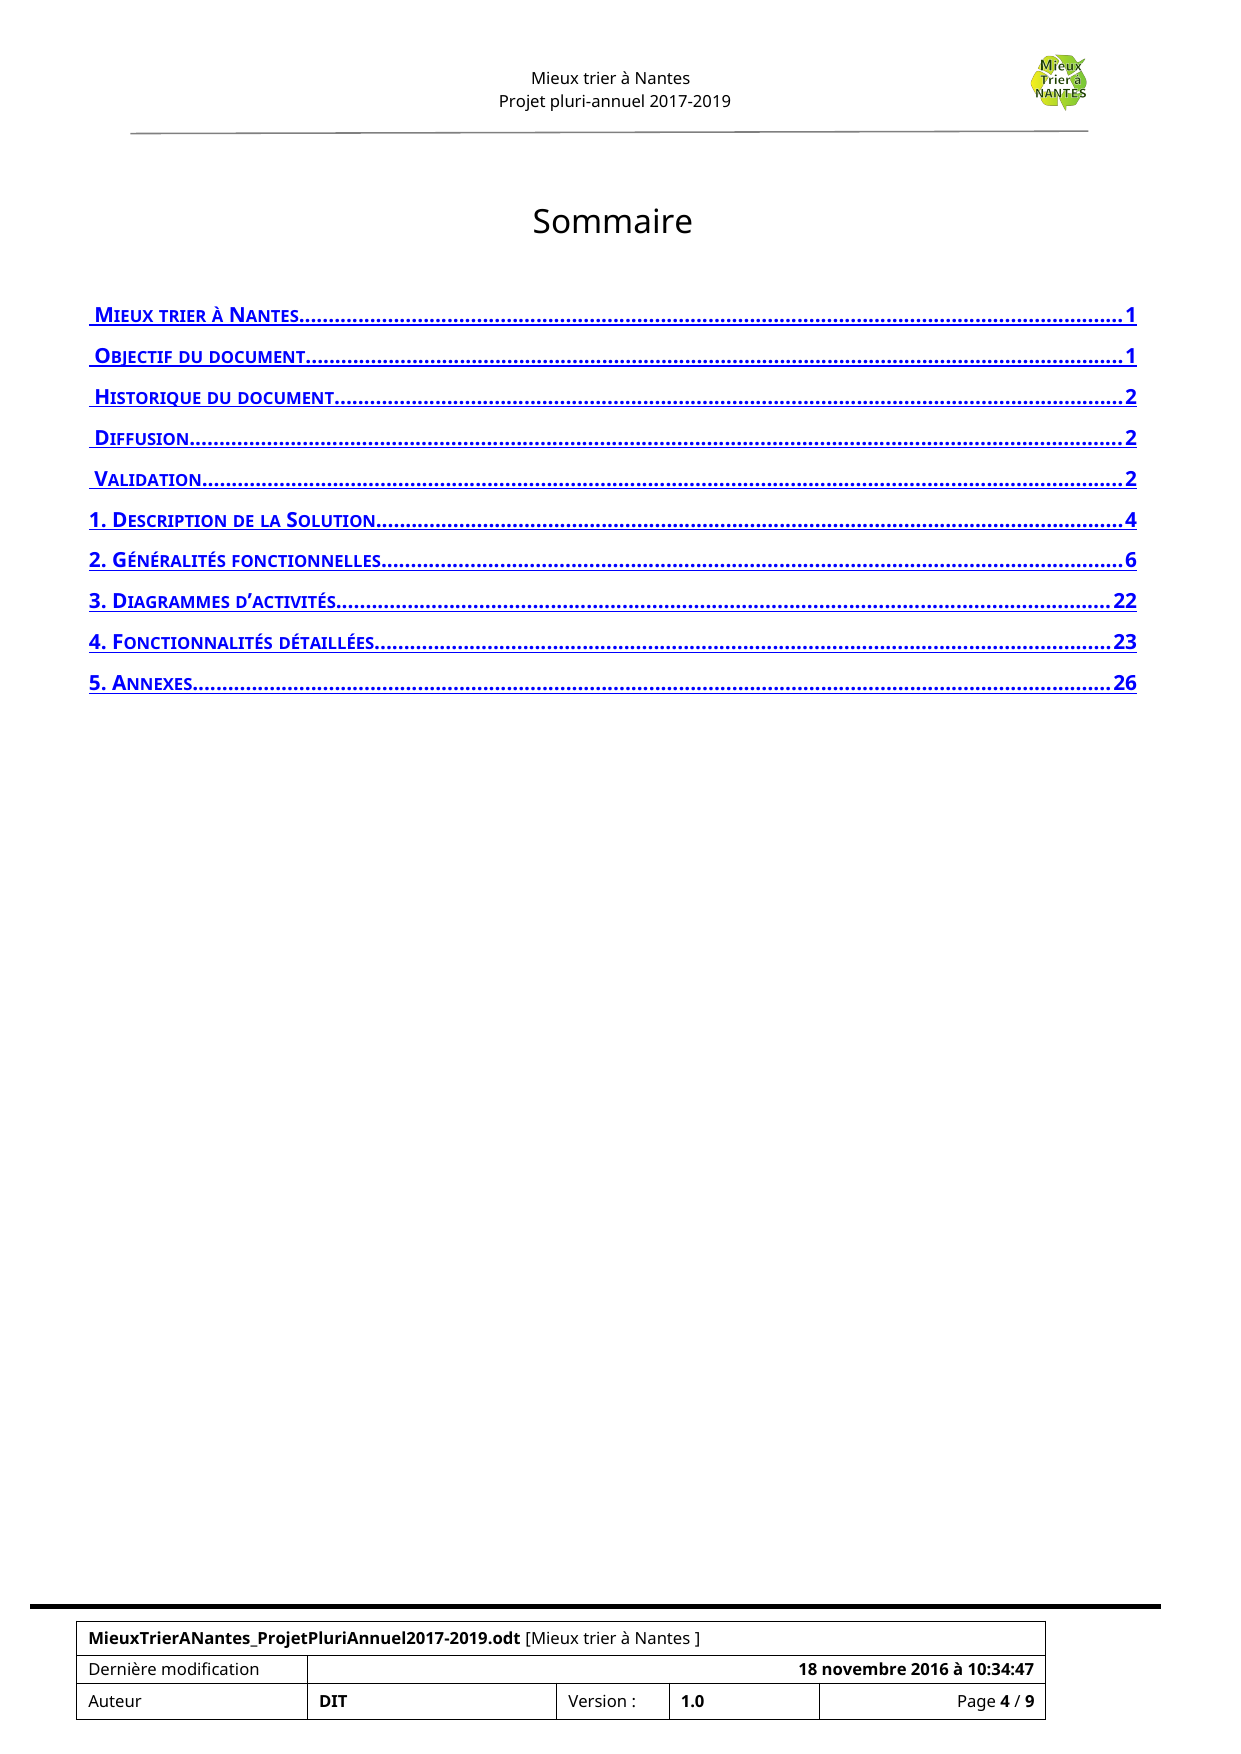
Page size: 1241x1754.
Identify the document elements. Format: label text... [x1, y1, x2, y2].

text 2. Généralités fonctionnelles 6 [89, 546, 1137, 570]
text Mieux trier à Nantes 1 [89, 300, 1137, 324]
text Sommaire [89, 198, 1137, 243]
text 4. Fonctionnalités détaillées 23 [89, 627, 1137, 652]
picture [1029, 52, 1089, 112]
text Diffusion 2 [89, 423, 1137, 447]
text 3. Diagrammes d’activités 22 [89, 587, 1137, 611]
text Historique du document 2 [89, 382, 1137, 406]
text Objectif du document 1 [89, 341, 1137, 365]
text 5. Annexes 26 [89, 668, 1137, 693]
text 1. Description de la Solution 4 [89, 505, 1137, 529]
text Validation 2 [89, 464, 1137, 488]
